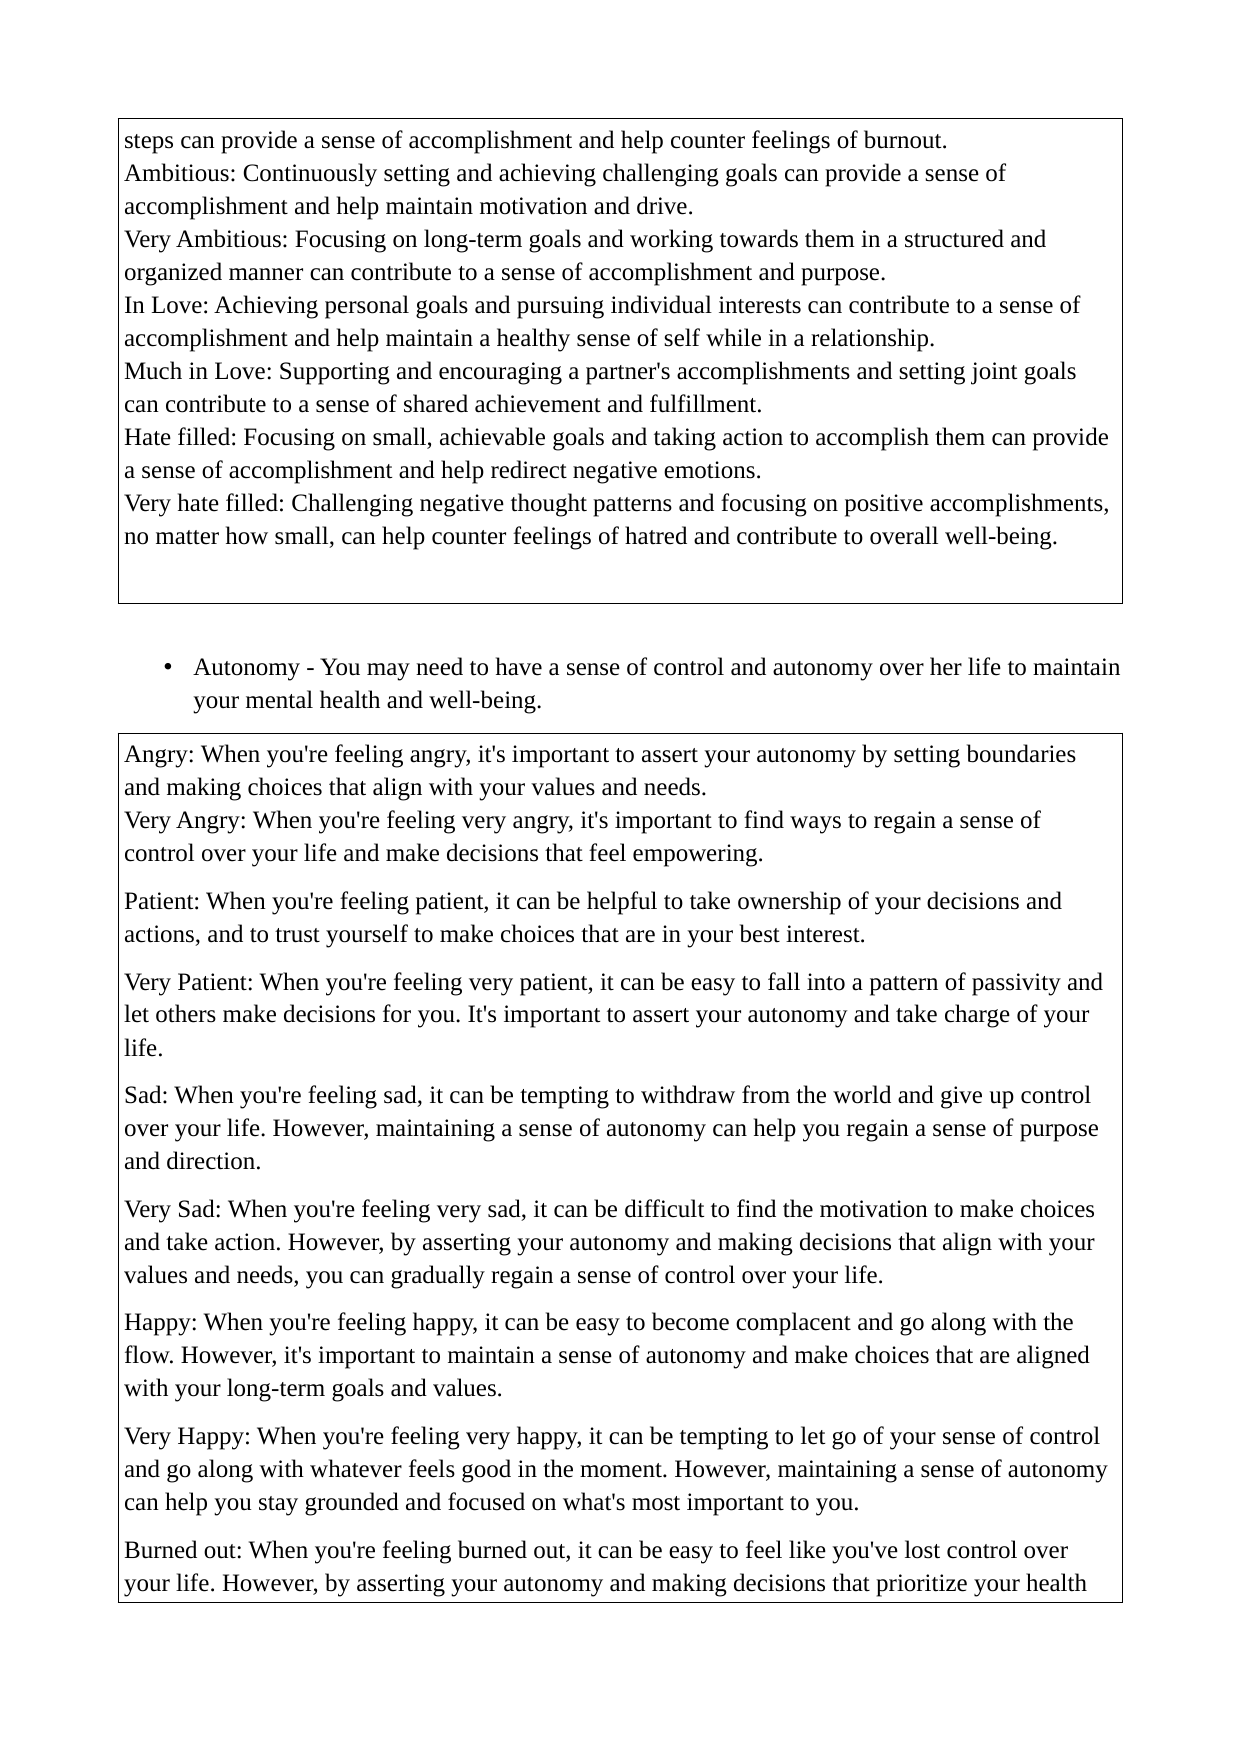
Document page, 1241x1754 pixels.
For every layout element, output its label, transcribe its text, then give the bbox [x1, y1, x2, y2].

table_header steps can provide a sense of accomplishment and help counter feelings of burnout. Ambitious: Continuously setting and achieving challenging goals can provide a sense of accomplishment and help maintain motivation and drive. Very Ambitious: Focusing on long-term goals and working towards them in a structured and organized manner can contribute to a sense of accomplishment and purpose. In Love: Achieving personal goals and pursuing individual interests can contribute to a sense of accomplishment and help maintain a healthy sense of self while in a relationship. Much in Love: Supporting and encouraging a partner's accomplishments and setting joint goals can contribute to a sense of shared achievement and fulfillment. Hate filled: Focusing on small, achievable goals and taking action to accomplish them can provide a sense of accomplishment and help redirect negative emotions. Very hate filled: Challenging negative thought patterns and focusing on positive accomplishments, no matter how small, can help counter feelings of hatred and contribute to overall well-being. [119, 119, 1122, 603]
list Autonomy - You may need to have a sense of control and autonomy over her life to maintain your mental health and well-being. [164, 652, 1122, 714]
table_header Angry: When you're feeling angry, it's important to assert your autonomy by setting boundaries and making choices that align with your values and needs. Very Angry: When you're feeling very angry, it's important to find ways to regain a sense of control over your life and make decisions that feel empowering. Patient: When you're feeling patient, it can be helpful to take ownership of your decisions and actions, and to trust yourself to make choices that are in your best interest. Very Patient: When you're feeling very patient, it can be easy to fall into a pattern of passivity and let others make decisions for you. It's important to assert your autonomy and take charge of your life. Sad: When you're feeling sad, it can be tempting to withdraw from the world and give up control over your life. However, maintaining a sense of autonomy can help you regain a sense of purpose and direction. Very Sad: When you're feeling very sad, it can be difficult to find the motivation to make choices and take action. However, by asserting your autonomy and making decisions that align with your values and needs, you can gradually regain a sense of control over your life. Happy: When you're feeling happy, it can be easy to become complacent and go along with the flow. However, it's important to maintain a sense of autonomy and make choices that are aligned with your long-term goals and values. Very Happy: When you're feeling very happy, it can be tempting to let go of your sense of control and go along with whatever feels good in the moment. However, maintaining a sense of autonomy can help you stay grounded and focused on what's most important to you. Burned out: When you're feeling burned out, it can be easy to feel like you've lost control over your life. However, by asserting your autonomy and making decisions that prioritize your health [119, 734, 1122, 1602]
